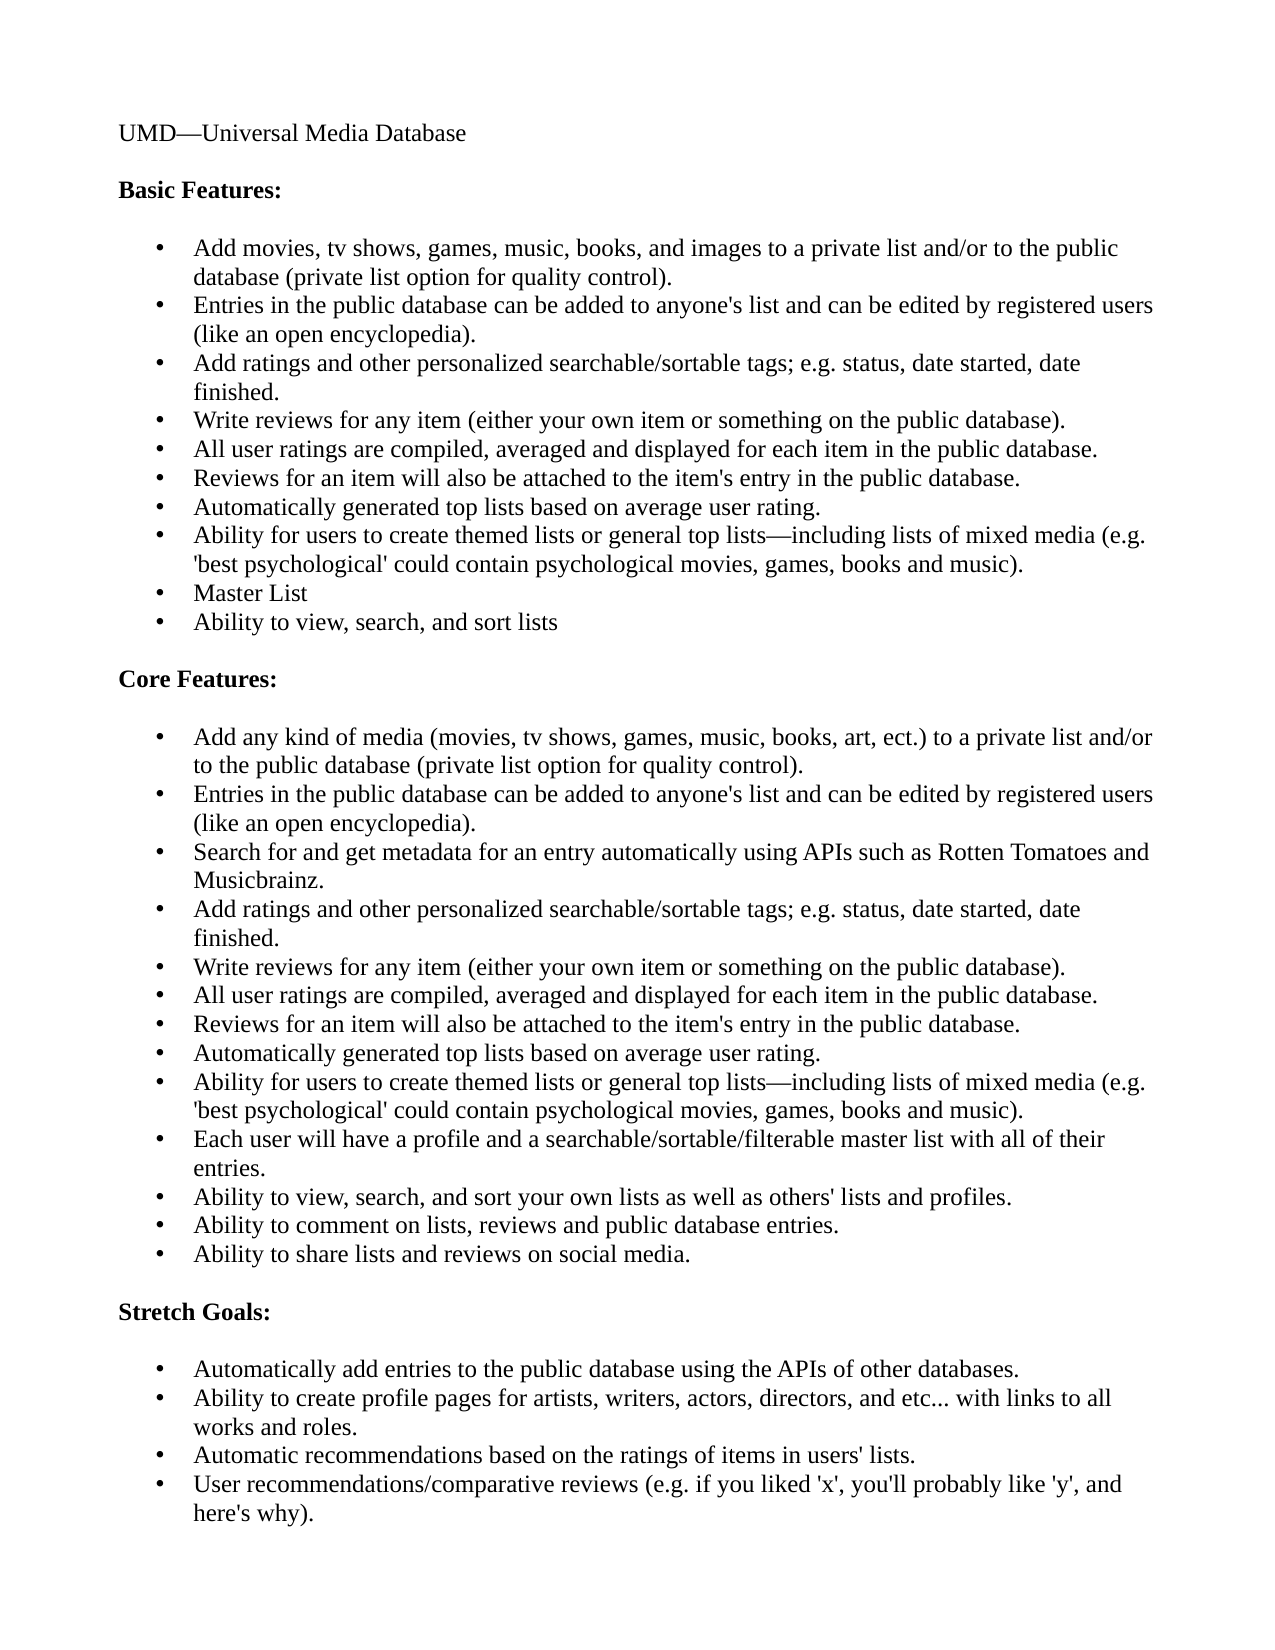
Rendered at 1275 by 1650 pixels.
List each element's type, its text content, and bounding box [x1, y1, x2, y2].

text Stretch Goals: [118, 1297, 1157, 1326]
list Entries in the public database can be added to anyone's list and can be edited by registered users (like an open encyclopedia). [156, 779, 1157, 837]
list Automatically add entries to the public database using the APIs of other databases. [156, 1354, 1157, 1383]
list All user ratings are compiled, averaged and displayed for each item in the public database. [156, 434, 1157, 463]
list Add any kind of media (movies, tv shows, games, music, books, art, ect.) to a private list and/or to the public database (private list option for quality control). [156, 722, 1157, 779]
list Add ratings and other personalized searchable/sortable tags; e.g. status, date started, date finished. [156, 894, 1157, 952]
list Ability to view, search, and sort your own lists as well as others' lists and profiles. [156, 1182, 1157, 1211]
list Ability for users to create themed lists or general top lists—including lists of mixed media (e.g. 'best psychological' could contain psychological movies, games, books and music). [156, 521, 1157, 578]
list Add movies, tv shows, games, music, books, and images to a private list and/or to the public database (private list option for quality control). [156, 233, 1157, 291]
list Each user will have a profile and a searchable/sortable/filterable master list with all of their entries. [156, 1124, 1157, 1182]
list Write reviews for any item (either your own item or something on the public database). [156, 952, 1157, 981]
list Entries in the public database can be added to anyone's list and can be edited by registered users (like an open encyclopedia). [156, 291, 1157, 348]
list Automatically generated top lists based on average user rating. [156, 492, 1157, 521]
list Ability to create profile pages for artists, writers, actors, directors, and etc... with links to all works and roles. [156, 1383, 1157, 1441]
list Reviews for an item will also be attached to the item's entry in the public database. [156, 1009, 1157, 1038]
text UMD—Universal Media Database [118, 118, 1157, 147]
list Ability to view, search, and sort lists [156, 607, 1157, 636]
list Reviews for an item will also be attached to the item's entry in the public database. [156, 463, 1157, 492]
list Automatic recommendations based on the ratings of items in users' lists. [156, 1441, 1157, 1469]
text Basic Features: [118, 176, 1157, 204]
list Ability to share lists and reviews on social media. [156, 1239, 1157, 1268]
list Master List [156, 578, 1157, 607]
list Ability for users to create themed lists or general top lists—including lists of mixed media (e.g. 'best psychological' could contain psychological movies, games, books and music). [156, 1067, 1157, 1124]
list Ability to comment on lists, reviews and public database entries. [156, 1211, 1157, 1239]
list Write reviews for any item (either your own item or something on the public database). [156, 406, 1157, 434]
list Search for and get metadata for an entry automatically using APIs such as Rotten Tomatoes and Musicbrainz. [156, 837, 1157, 894]
list All user ratings are compiled, averaged and displayed for each item in the public database. [156, 981, 1157, 1009]
text Core Features: [118, 664, 1157, 693]
list Automatically generated top lists based on average user rating. [156, 1038, 1157, 1067]
list User recommendations/comparative reviews (e.g. if you liked 'x', you'll probably like 'y', and here's why). [156, 1469, 1157, 1527]
list Add ratings and other personalized searchable/sortable tags; e.g. status, date started, date finished. [156, 348, 1157, 406]
